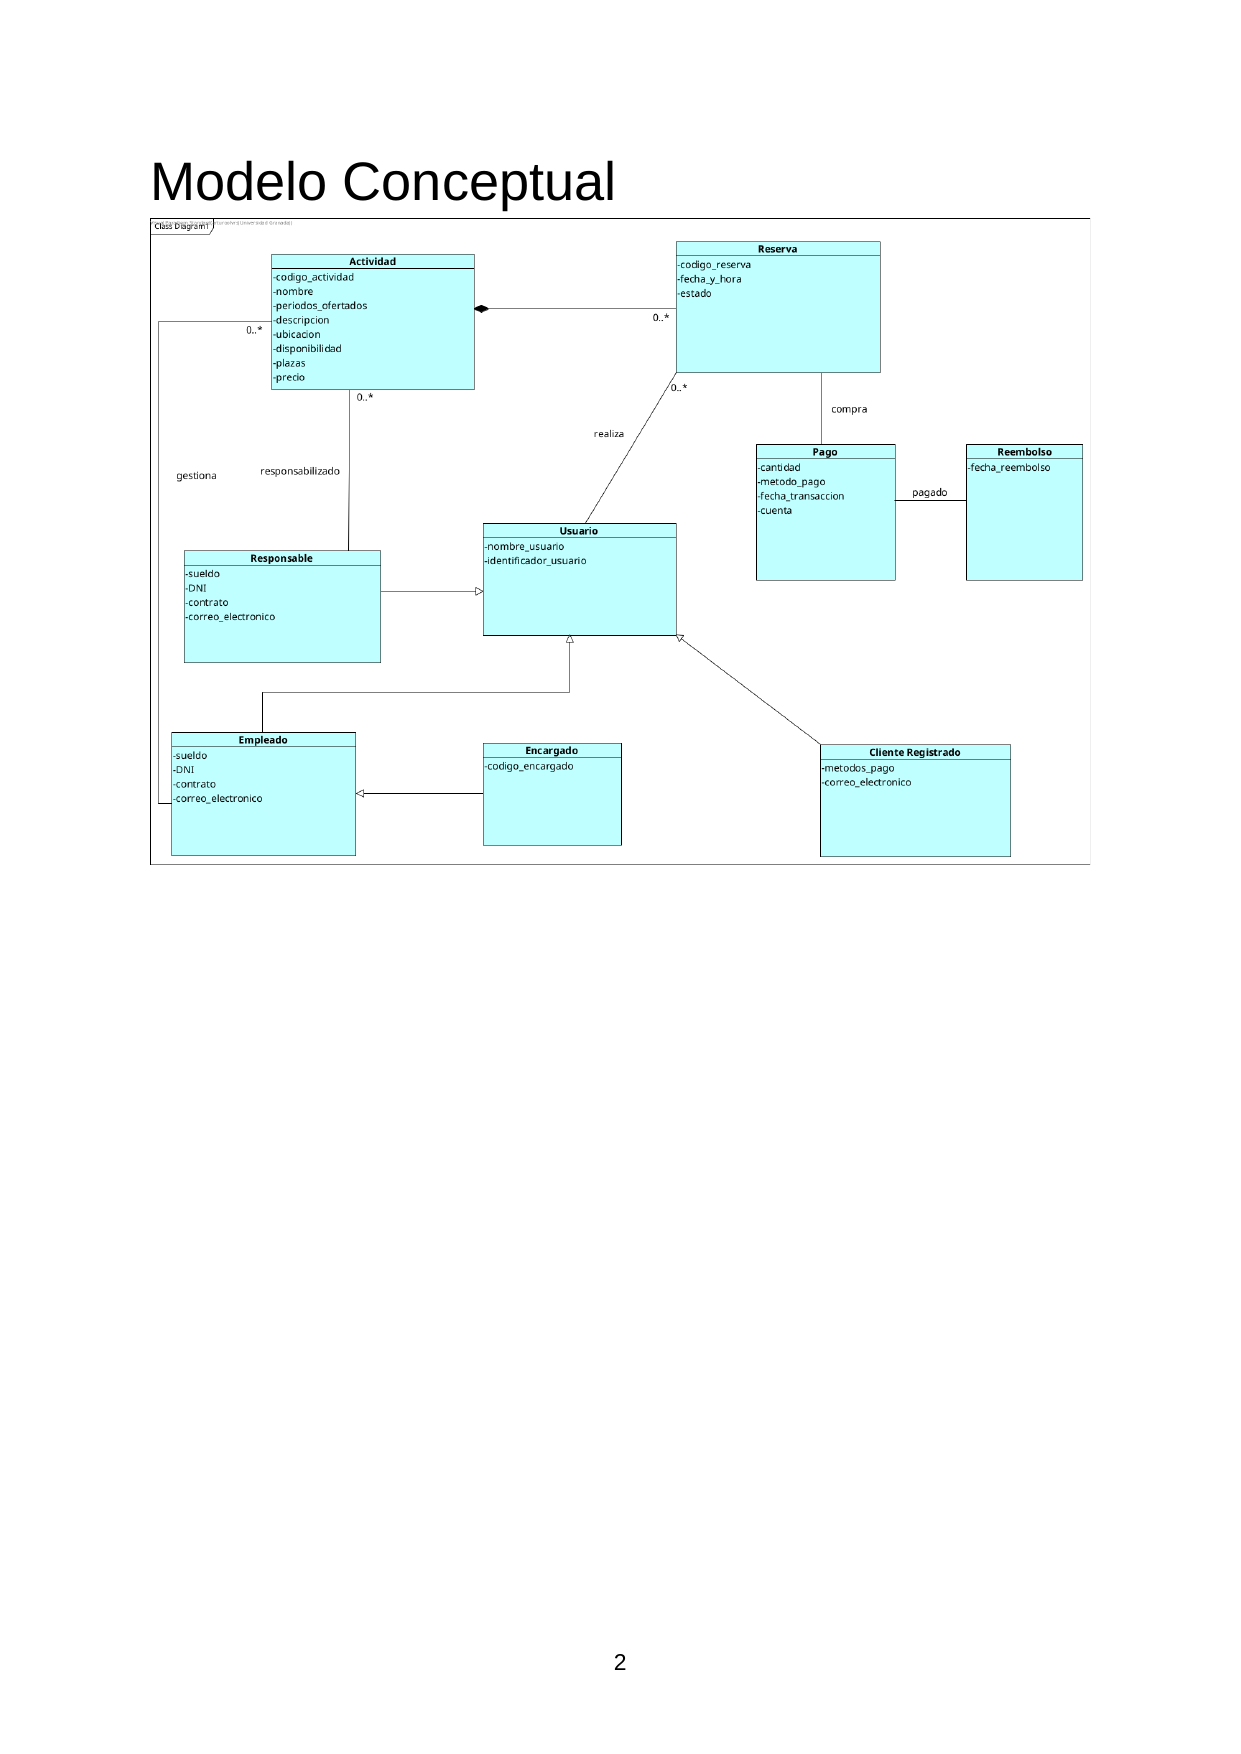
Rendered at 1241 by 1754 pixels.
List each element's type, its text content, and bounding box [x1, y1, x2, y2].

title Modelo Conceptual [150, 150, 1090, 212]
picture [150, 218, 1091, 865]
